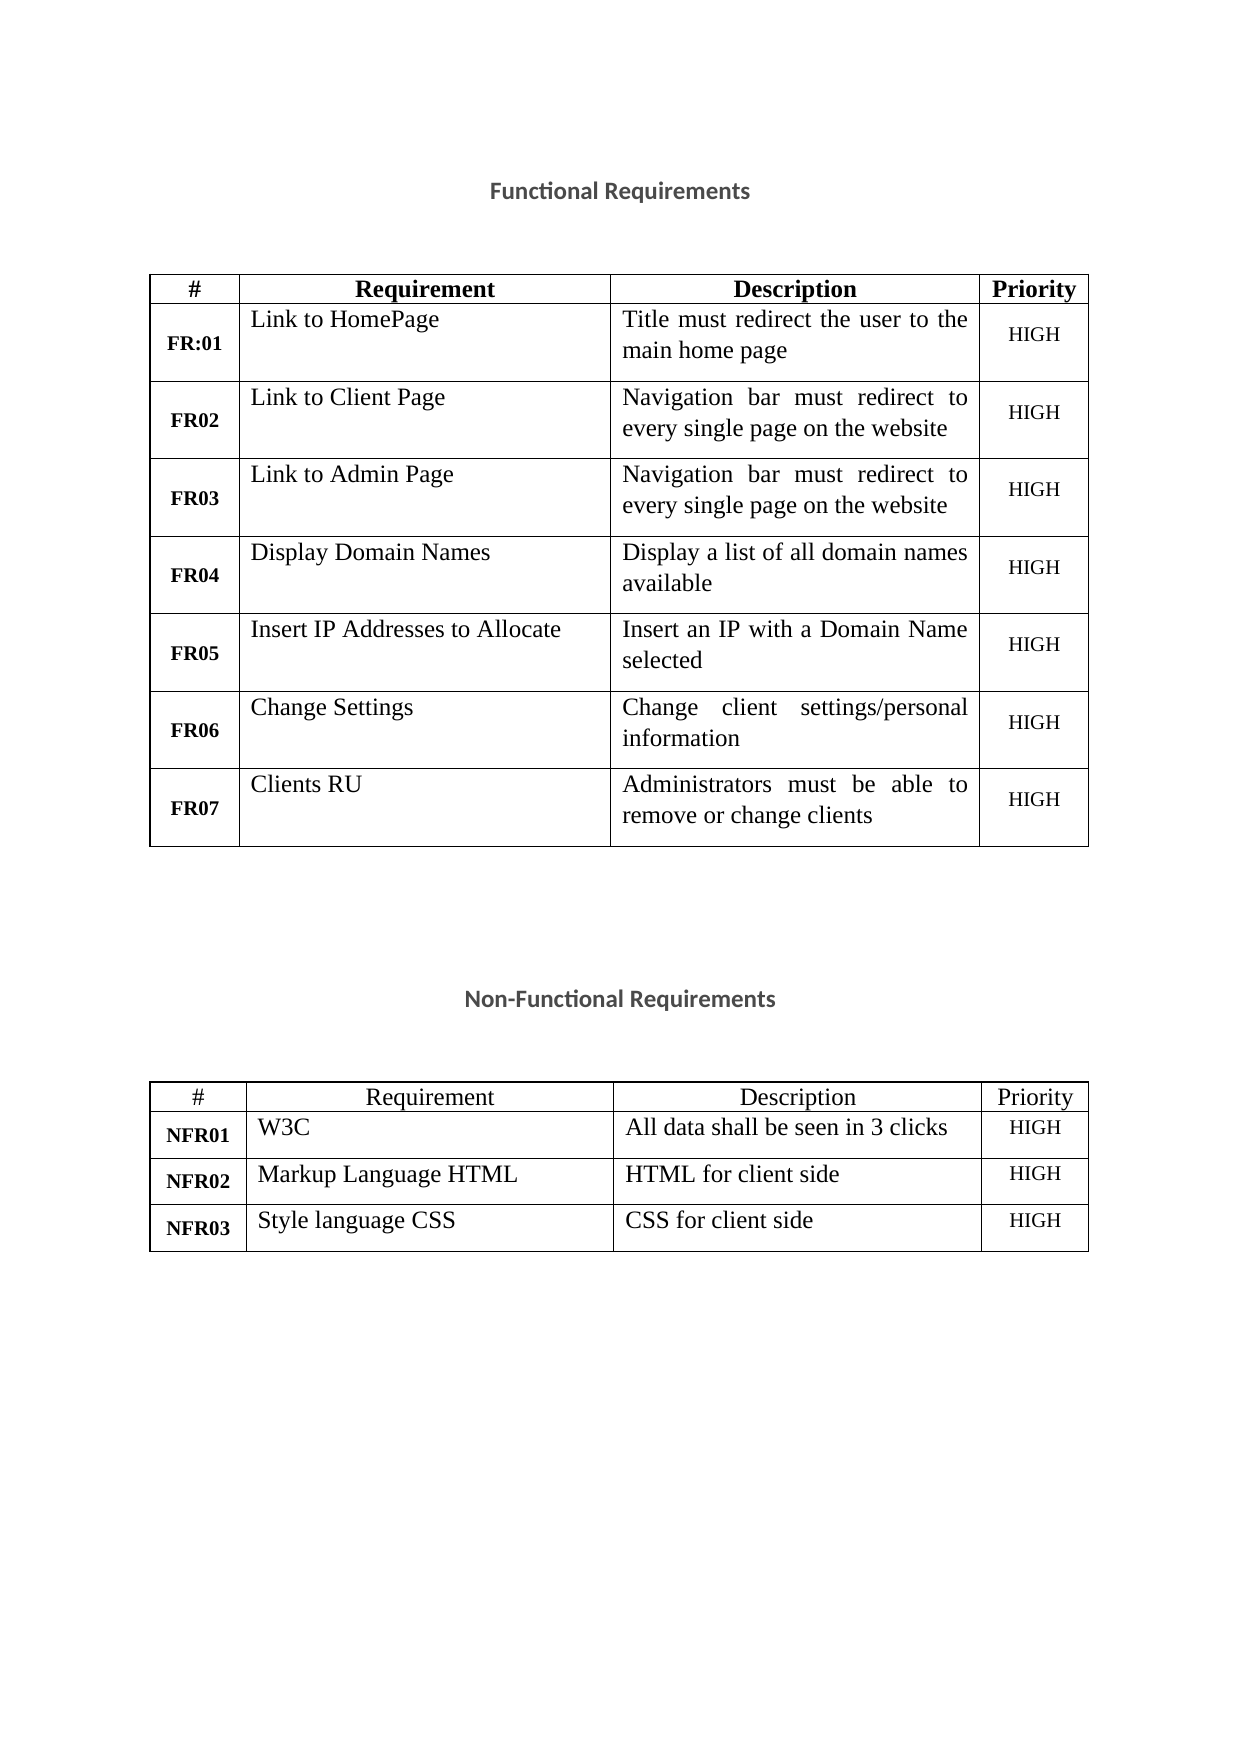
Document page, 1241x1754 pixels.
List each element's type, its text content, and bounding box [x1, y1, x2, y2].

table_cell Display Domain Names [240, 537, 610, 613]
table_cell HIGH [982, 1112, 1088, 1158]
table_cell Display a list of all domain names available [611, 537, 979, 613]
table_cell Change client settings/personal information [611, 692, 979, 768]
table_cell HIGH [982, 1205, 1088, 1251]
table_cell NFR02 [151, 1159, 246, 1204]
table_header Description [614, 1083, 981, 1111]
table_header Priority [982, 1083, 1088, 1111]
table_header Priority [980, 275, 1088, 303]
table_cell All data shall be seen in 3 clicks [614, 1112, 981, 1158]
table_cell HIGH [982, 1159, 1088, 1204]
table_cell FR06 [151, 692, 239, 768]
table_cell Link to Client Page [240, 382, 610, 458]
table_cell HIGH [980, 692, 1088, 768]
table_cell FR05 [151, 614, 239, 691]
table_cell NFR01 [151, 1112, 246, 1158]
table_cell HIGH [980, 614, 1088, 691]
table_cell HIGH [980, 382, 1088, 458]
table_header # [151, 1083, 246, 1111]
table_cell HIGH [980, 537, 1088, 613]
table_cell Navigation bar must redirect to every single page on the website [611, 459, 979, 536]
subtitle Non-Functional Requirements [150, 983, 1090, 1013]
table_cell Clients RU [240, 769, 610, 846]
table_cell HTML for client side [614, 1159, 981, 1204]
table_cell FR03 [151, 459, 239, 536]
table_cell Title must redirect the user to the main home page [611, 304, 979, 381]
table_cell FR04 [151, 537, 239, 613]
table_cell Link to Admin Page [240, 459, 610, 536]
table_header Description [611, 275, 979, 303]
subtitle Functional Requirements [150, 175, 1090, 206]
table_header # [151, 275, 239, 303]
table_header Requirement [240, 275, 610, 303]
table_cell FR02 [151, 382, 239, 458]
table_cell Markup Language HTML [247, 1159, 613, 1204]
table_cell NFR03 [151, 1205, 246, 1251]
table_cell CSS for client side [614, 1205, 981, 1251]
table_cell HIGH [980, 459, 1088, 536]
table_cell Administrators must be able to remove or change clients [611, 769, 979, 846]
table_cell Link to HomePage [240, 304, 610, 381]
table_cell W3C [247, 1112, 613, 1158]
table_header Requirement [247, 1083, 613, 1111]
table_cell Navigation bar must redirect to every single page on the website [611, 382, 979, 458]
table_cell Insert an IP with a Domain Name selected [611, 614, 979, 691]
table_cell HIGH [980, 304, 1088, 381]
table_cell Insert IP Addresses to Allocate [240, 614, 610, 691]
table_cell FR07 [151, 769, 239, 846]
table_cell Style language CSS [247, 1205, 613, 1251]
table_cell HIGH [980, 769, 1088, 846]
table_cell Change Settings [240, 692, 610, 768]
table_cell FR:01 [151, 304, 239, 381]
